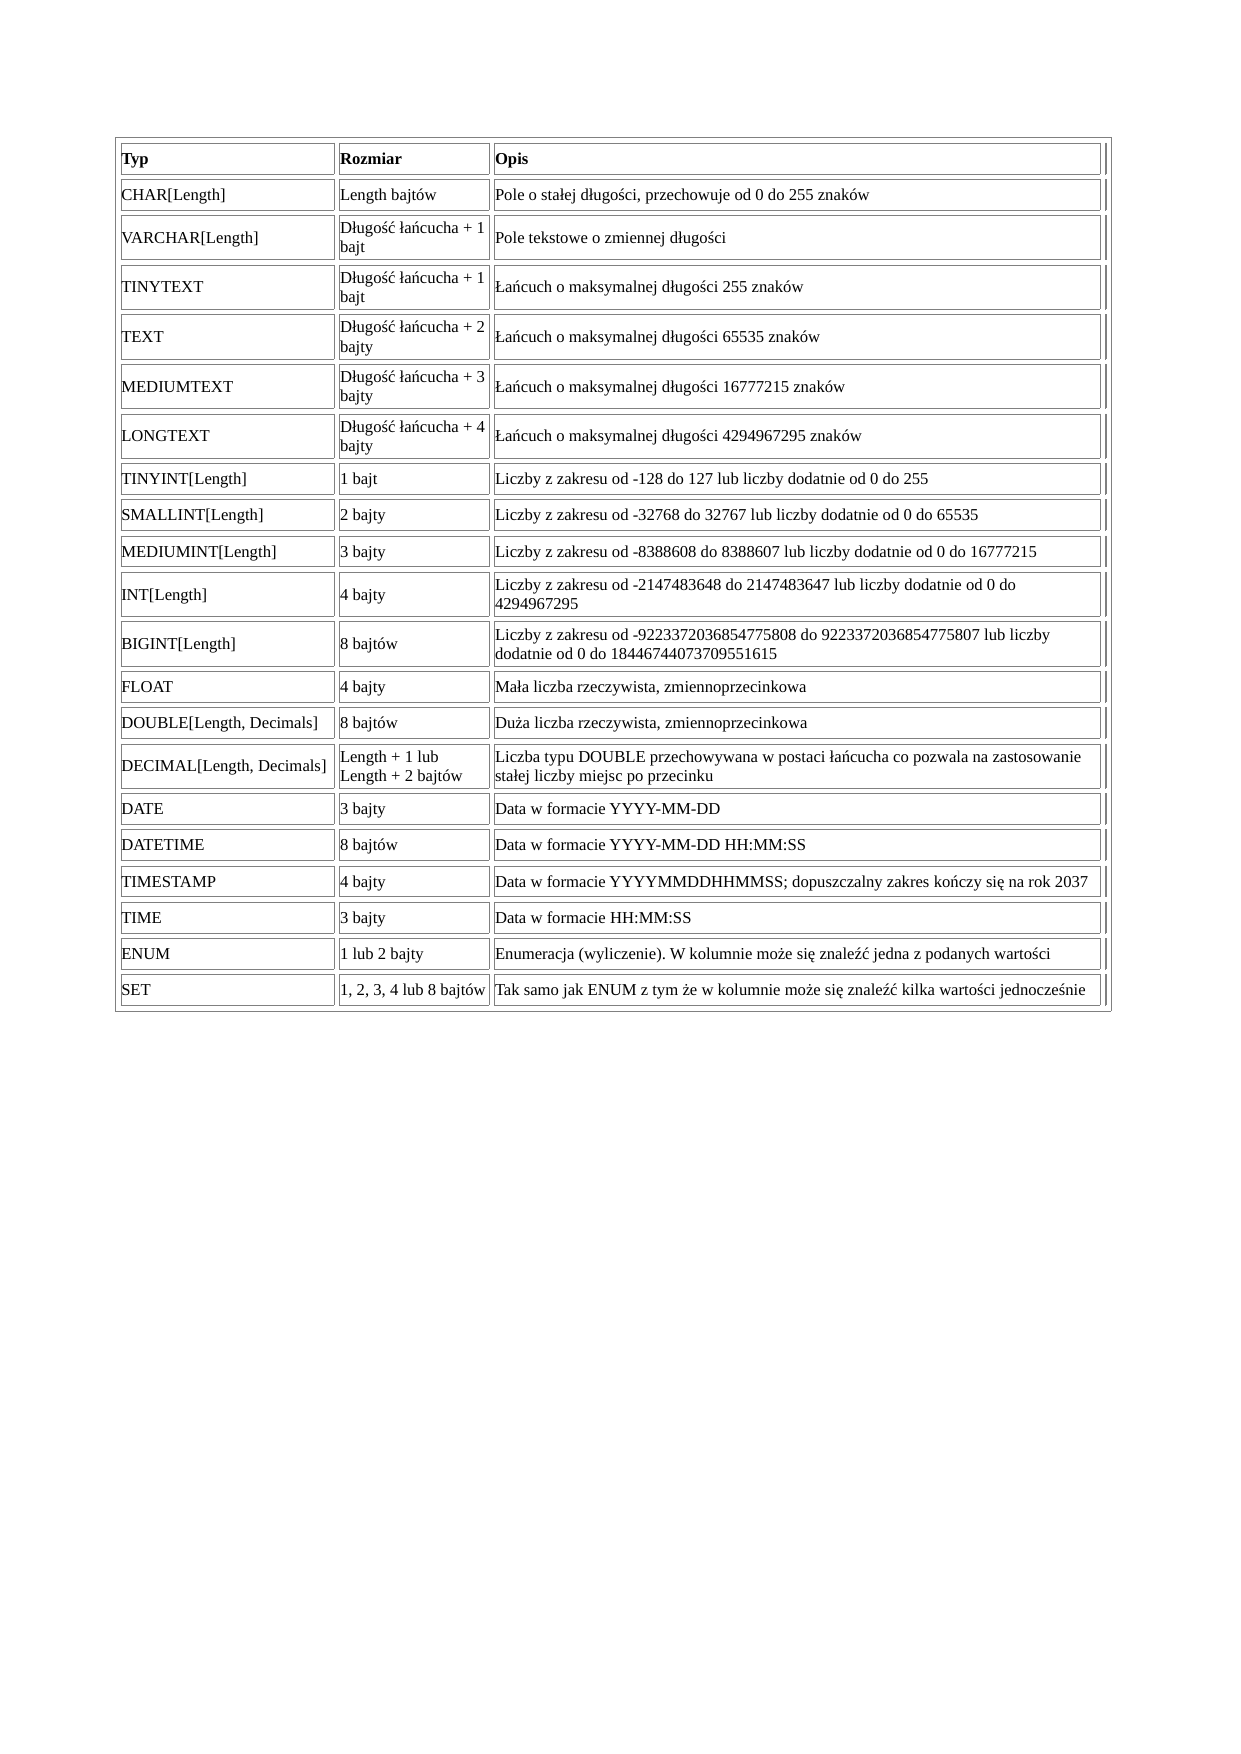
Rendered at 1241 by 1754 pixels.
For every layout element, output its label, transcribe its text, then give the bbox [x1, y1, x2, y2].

table_cell Liczby z zakresu od -2147483648 do 2147483647 lub liczby dodatnie od 0 do 4294967295 [492, 566, 1103, 616]
table_cell BIGINT[Length] [118, 616, 337, 666]
table_cell Długość łańcucha + 3 bajty [337, 359, 492, 408]
table_header Typ [118, 138, 337, 173]
table_cell [1103, 824, 1108, 860]
table_cell Liczby z zakresu od -32768 do 32767 lub liczby dodatnie od 0 do 65535 [492, 494, 1103, 530]
table_cell Łańcuch o maksymalnej długości 16777215 znaków [492, 359, 1103, 408]
table_cell [1103, 530, 1108, 566]
table_header [1103, 138, 1108, 173]
table_cell Enumeracja (wyliczenie). W kolumnie może się znaleźć jedna z podanych wartości [492, 933, 1103, 969]
table_cell [1103, 309, 1108, 358]
table_cell [1103, 494, 1108, 530]
table_cell Data w formacie YYYY-MM-DD [492, 788, 1103, 824]
table_cell Łańcuch o maksymalnej długości 65535 znaków [492, 309, 1103, 358]
table_cell [1103, 359, 1108, 408]
table_cell TIME [118, 896, 337, 933]
table_cell Data w formacie YYYY-MM-DD HH:MM:SS [492, 824, 1103, 860]
table_cell ENUM [118, 933, 337, 969]
table_cell 1 lub 2 bajty [337, 933, 492, 969]
table_cell [1103, 174, 1108, 210]
table_cell [1103, 969, 1108, 1005]
table_cell LONGTEXT [118, 408, 337, 458]
table_cell DOUBLE[Length, Decimals] [118, 702, 337, 738]
table_cell [1103, 702, 1108, 738]
table_cell Length + 1 lub Length + 2 bajtów [337, 738, 492, 788]
table_cell 4 bajty [337, 860, 492, 896]
table_cell [1103, 210, 1108, 259]
table_cell INT[Length] [118, 566, 337, 616]
table_cell DECIMAL[Length, Decimals] [118, 738, 337, 788]
table_cell TEXT [118, 309, 337, 358]
table_cell 3 bajty [337, 530, 492, 566]
table_cell TINYINT[Length] [118, 458, 337, 494]
table_cell Długość łańcucha + 1 bajt [337, 210, 492, 259]
table_cell SET [118, 969, 337, 1005]
table_cell DATETIME [118, 824, 337, 860]
table_cell 4 bajty [337, 566, 492, 616]
table_cell [1103, 788, 1108, 824]
table_cell TIMESTAMP [118, 860, 337, 896]
table_cell Pole o stałej długości, przechowuje od 0 do 255 znaków [492, 174, 1103, 210]
table_cell 8 bajtów [337, 824, 492, 860]
table_cell 1 bajt [337, 458, 492, 494]
table_cell 3 bajty [337, 896, 492, 933]
table_cell SMALLINT[Length] [118, 494, 337, 530]
table_cell Liczba typu DOUBLE przechowywana w postaci łańcucha co pozwala na zastosowanie stałej liczby miejsc po przecinku [492, 738, 1103, 788]
table_cell Length bajtów [337, 174, 492, 210]
table_cell FLOAT [118, 666, 337, 702]
table_cell TINYTEXT [118, 259, 337, 309]
table_cell Duża liczba rzeczywista, zmiennoprzecinkowa [492, 702, 1103, 738]
table_cell VARCHAR[Length] [118, 210, 337, 259]
table_cell MEDIUMTEXT [118, 359, 337, 408]
table_cell [1103, 896, 1108, 933]
table_cell [1103, 458, 1108, 494]
table_cell Data w formacie YYYYMMDDHHMMSS; dopuszczalny zakres kończy się na rok 2037 [492, 860, 1103, 896]
table_cell Liczby z zakresu od -8388608 do 8388607 lub liczby dodatnie od 0 do 16777215 [492, 530, 1103, 566]
table_cell Mała liczba rzeczywista, zmiennoprzecinkowa [492, 666, 1103, 702]
table_cell [1103, 566, 1108, 616]
table_header Opis [492, 138, 1103, 173]
table_cell MEDIUMINT[Length] [118, 530, 337, 566]
table_cell [1103, 616, 1108, 666]
table_cell 2 bajty [337, 494, 492, 530]
table_cell Długość łańcucha + 4 bajty [337, 408, 492, 458]
table_cell [1103, 933, 1108, 969]
table_cell Liczby z zakresu od -9223372036854775808 do 9223372036854775807 lub liczby dodatnie od 0 do 18446744073709551615 [492, 616, 1103, 666]
table_cell [1103, 259, 1108, 309]
table_cell Długość łańcucha + 1 bajt [337, 259, 492, 309]
table_cell [1103, 860, 1108, 896]
table_cell Łańcuch o maksymalnej długości 255 znaków [492, 259, 1103, 309]
table_cell Tak samo jak ENUM z tym że w kolumnie może się znaleźć kilka wartości jednocześnie [492, 969, 1103, 1005]
table_cell CHAR[Length] [118, 174, 337, 210]
table_cell Łańcuch o maksymalnej długości 4294967295 znaków [492, 408, 1103, 458]
table_cell 8 bajtów [337, 702, 492, 738]
table_cell Długość łańcucha + 2 bajty [337, 309, 492, 358]
table_cell [1103, 408, 1108, 458]
table_cell DATE [118, 788, 337, 824]
table_header Rozmiar [337, 138, 492, 173]
table_cell Pole tekstowe o zmiennej długości [492, 210, 1103, 259]
table_cell 1, 2, 3, 4 lub 8 bajtów [337, 969, 492, 1005]
table_cell Data w formacie HH:MM:SS [492, 896, 1103, 933]
table_cell [1103, 666, 1108, 702]
table_cell 3 bajty [337, 788, 492, 824]
table_cell 8 bajtów [337, 616, 492, 666]
table_cell Liczby z zakresu od -128 do 127 lub liczby dodatnie od 0 do 255 [492, 458, 1103, 494]
table_cell [1103, 738, 1108, 788]
table_cell 4 bajty [337, 666, 492, 702]
